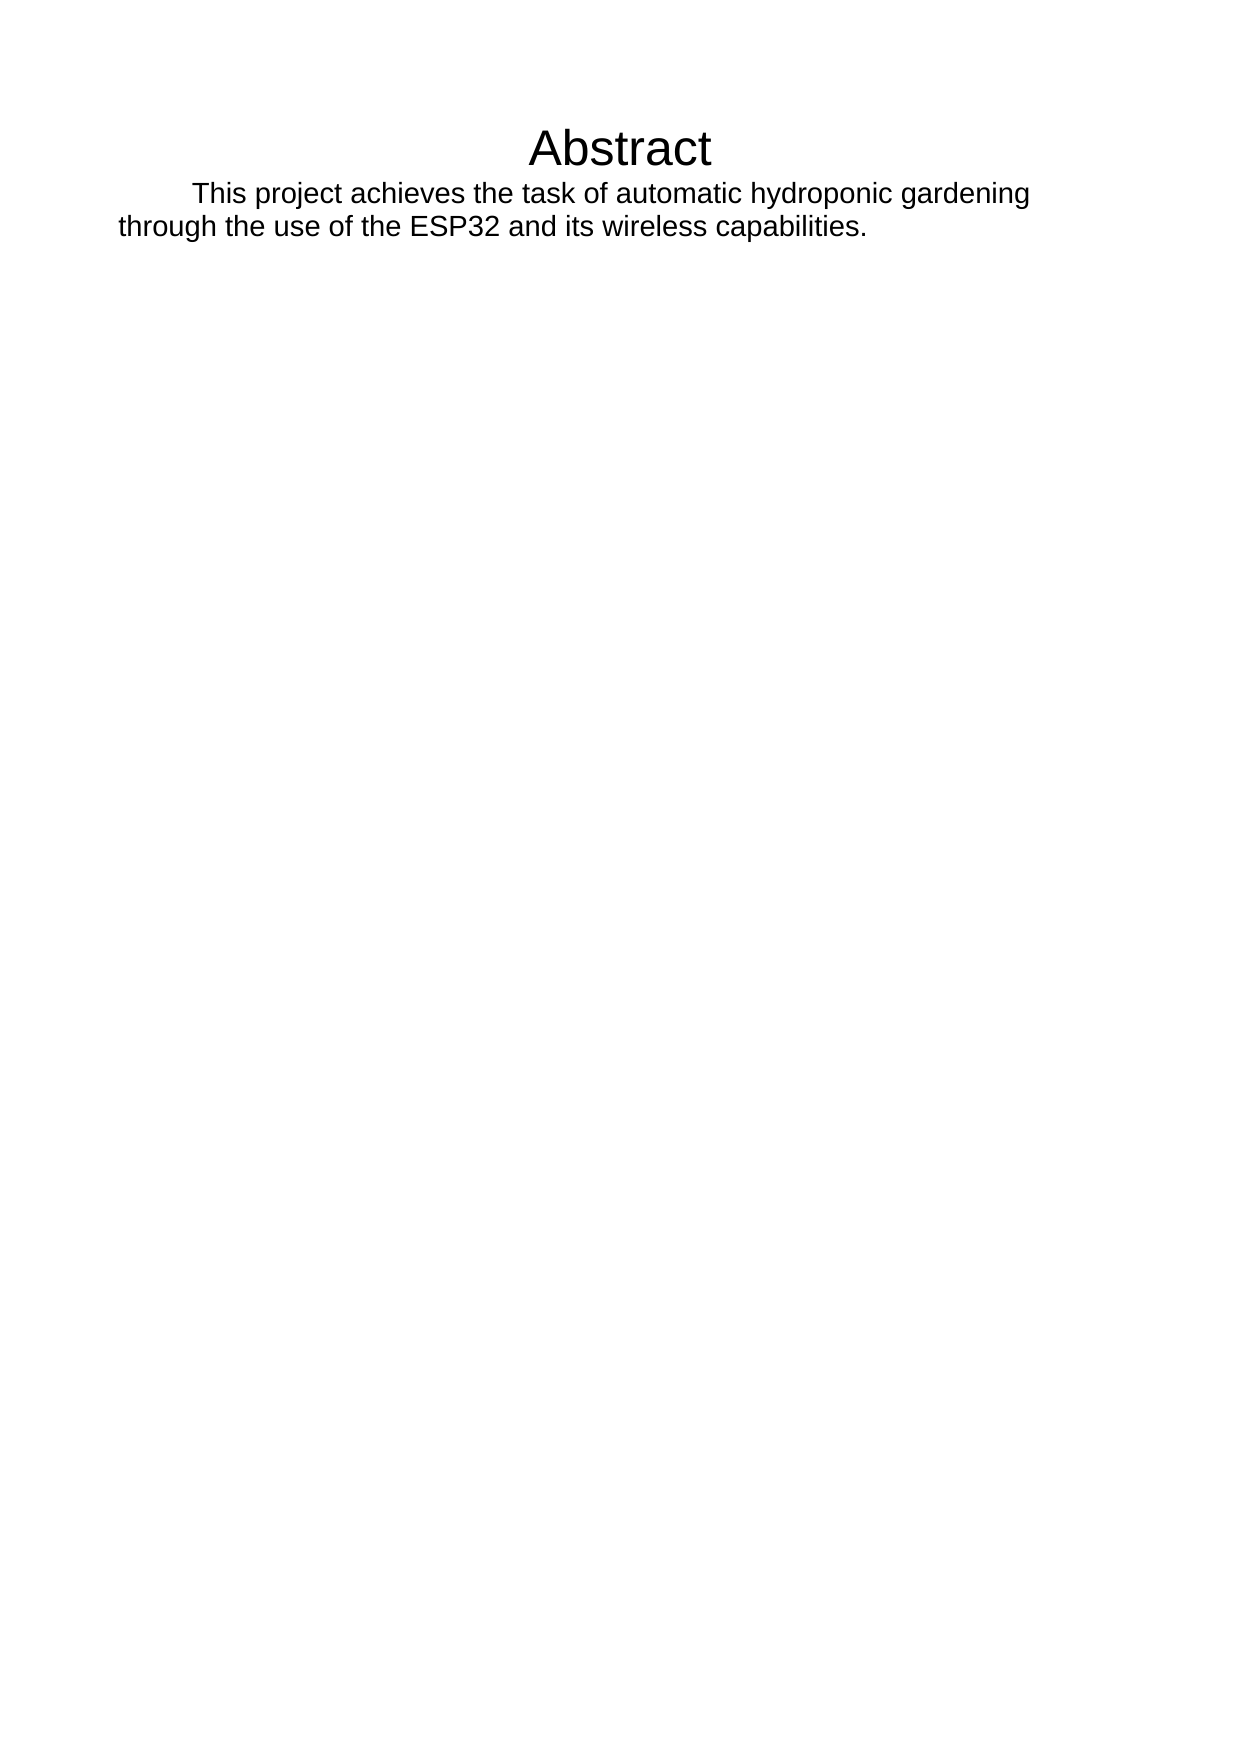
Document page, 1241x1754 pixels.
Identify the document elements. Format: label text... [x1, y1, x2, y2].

text This project achieves the task of automatic hydroponic gardening through the use of the ESP32 and its wireless capabilities. [118, 176, 1122, 243]
text Abstract [118, 118, 1122, 176]
